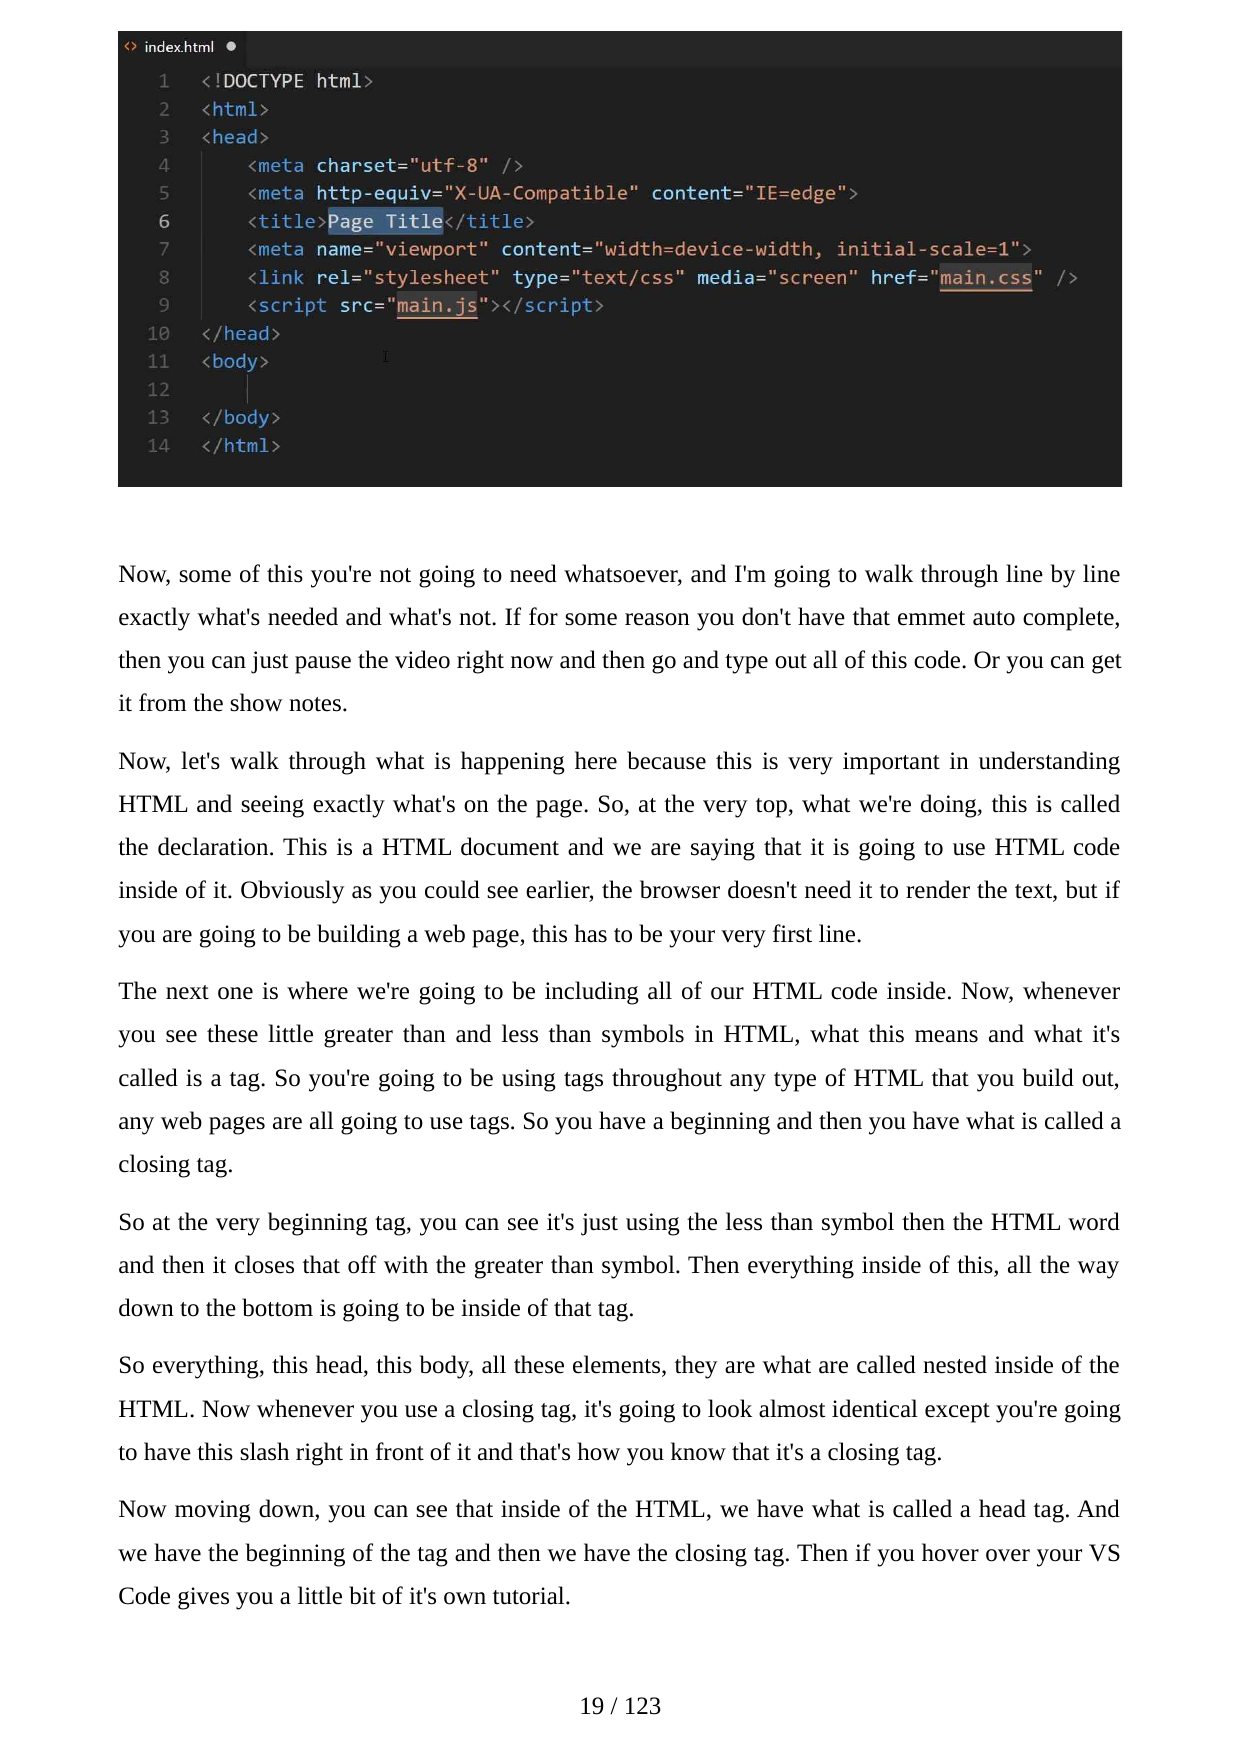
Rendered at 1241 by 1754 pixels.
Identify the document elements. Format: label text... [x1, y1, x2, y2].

text The next one is where we're going to be including all of our HTML code inside. Now, whenever you see these little greater than and less than symbols in HTML, what this means and what it's called is a tag. So you're going to be using tags throughout any type of HTML that you build out, any web pages are all going to use tags. So you have a beginning and then you have what is called a closing tag. [118, 976, 1122, 1178]
text Now, some of this you're not going to need whatsoever, and I'm going to walk through line by line exactly what's needed and what's not. If for some reason you don't have that emmet auto complete, then you can just pause the video right now and then go and type out all of this code. Or you can get it from the show notes. [118, 559, 1122, 717]
text So everything, this head, this body, all these elements, they are what are called nested inside of the HTML. Now whenever you use a closing tag, it's going to look almost identical except you're going to have this slash right in front of it and that's how you know that it's a closing tag. [118, 1351, 1122, 1466]
text So at the very beginning tag, you can see it's just using the less than symbol then the HTML word and then it closes that off with the greater than symbol. Then everything inside of this, all the way down to the bottom is going to be inside of that tag. [118, 1207, 1122, 1322]
picture [118, 31, 1123, 487]
text Now moving down, you can see that inside of the HTML, we have what is called a head tag. And we have the beginning of the tag and then we have the closing tag. Then if you hover over your VS Code gives you a little bit of it's own tutorial. [118, 1494, 1122, 1609]
text Now, let's walk through what is happening here because this is very important in understanding HTML and seeing exactly what's on the page. So, at the very top, what we're doing, this is called the declaration. This is a HTML document and we are saying that it is going to use HTML code inside of it. Obviously as you could see earlier, the browser doesn't need it to render the text, but if you are going to be building a web page, this has to be your very first line. [118, 746, 1122, 947]
